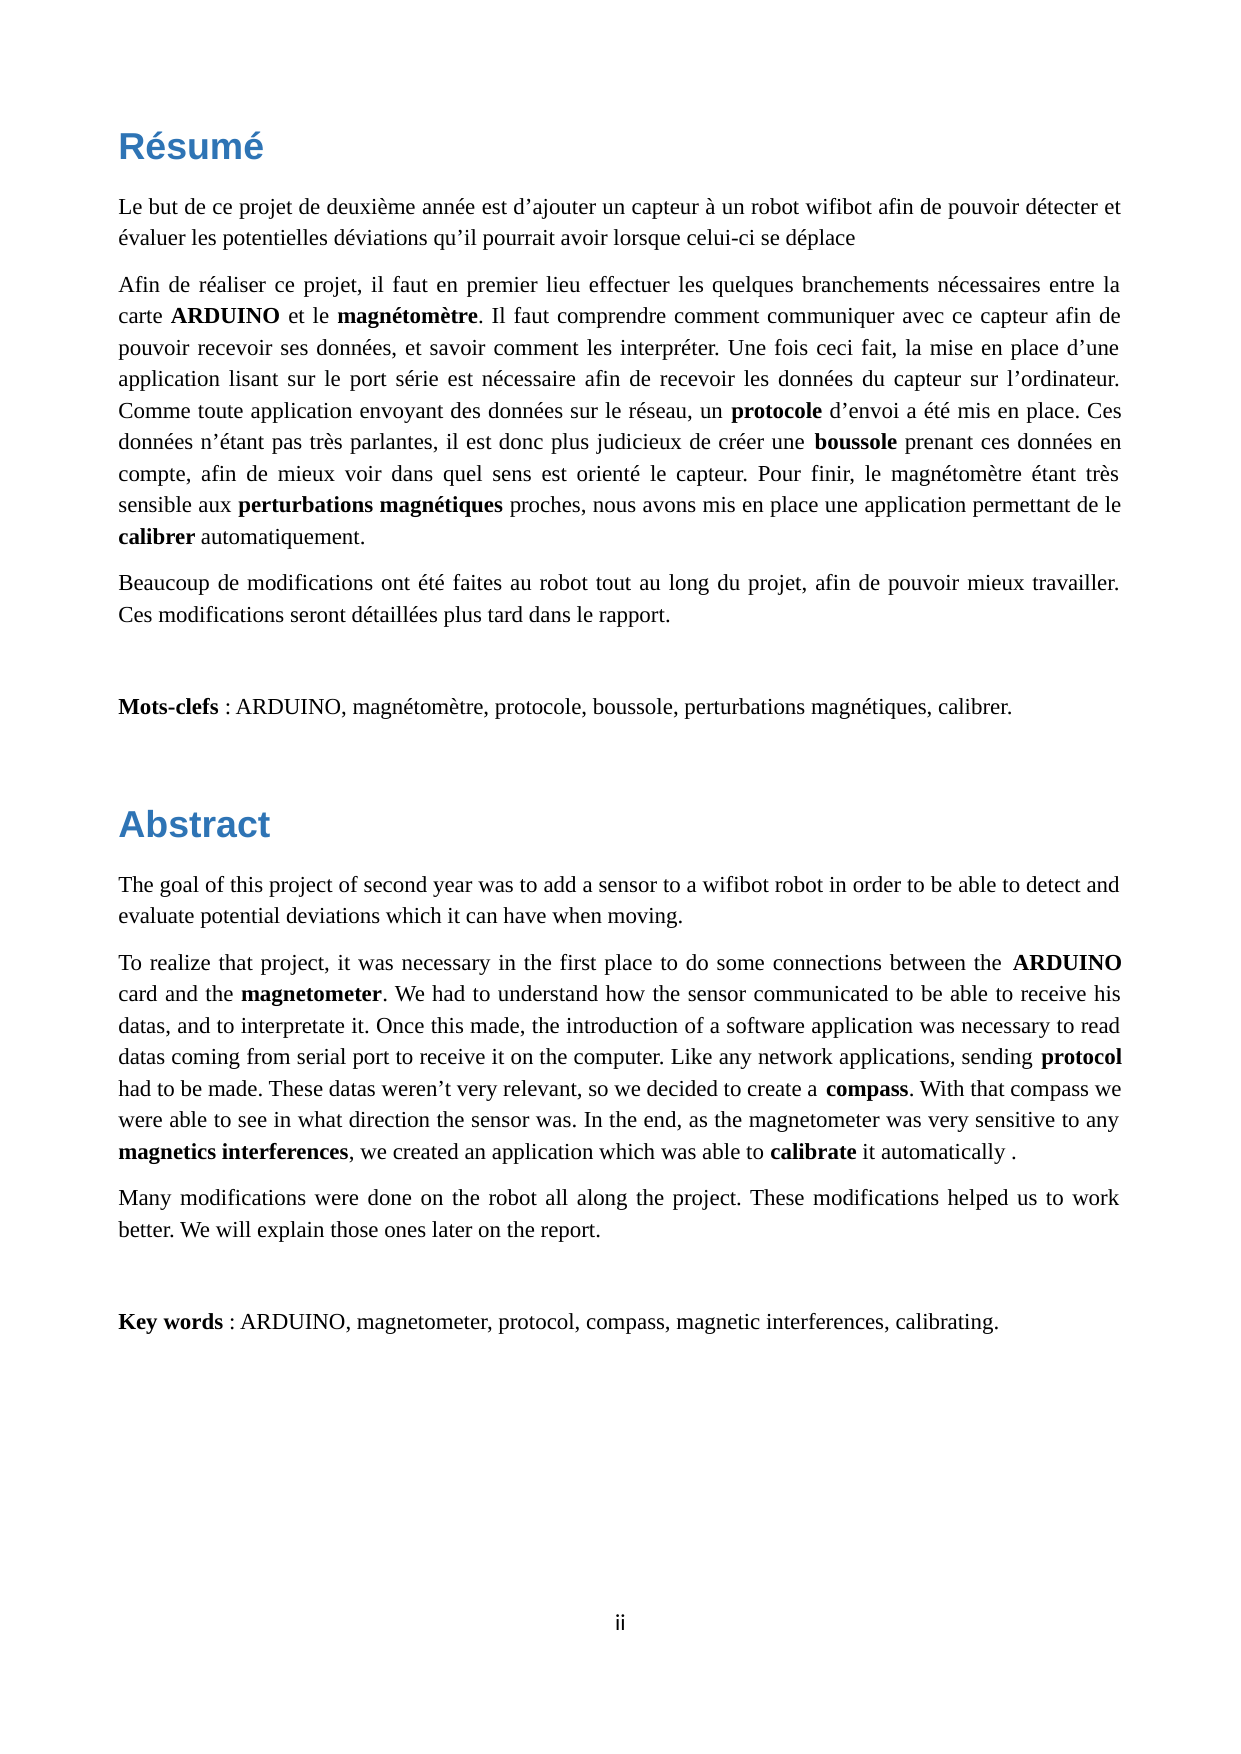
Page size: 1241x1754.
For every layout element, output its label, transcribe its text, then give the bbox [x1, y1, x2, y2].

text Mots-clefs : ARDUINO, magnétomètre, protocole, boussole, perturbations magnétiques, calibrer. [118, 693, 1122, 719]
text Afin de réaliser ce projet, il faut en premier lieu effectuer les quelques branchements nécessaires entre la carte ARDUINO et le magnétomètre. Il faut comprendre comment communiquer avec ce capteur afin de pouvoir recevoir ses données, et savoir comment les interpréter. Une fois ceci fait, la mise en place d’une application lisant sur le port série est nécessaire afin de recevoir les données du capteur sur l’ordinateur. Comme toute application envoyant des données sur le réseau, un protocole d’envoi a été mis en place. Ces données n’étant pas très parlantes, il est donc plus judicieux de créer une boussole prenant ces données en compte, afin de mieux voir dans quel sens est orienté le capteur. Pour finir, le magnétomètre étant très sensible aux perturbations magnétiques proches, nous avons mis en place une application permettant de le calibrer automatiquement. [118, 271, 1122, 549]
text Key words : ARDUINO, magnetometer, protocol, compass, magnetic interferences, calibrating. [118, 1308, 1122, 1334]
text Le but de ce projet de deuxième année est d’ajouter un capteur à un robot wifibot afin de pouvoir détecter et évaluer les potentielles déviations qu’il pourrait avoir lorsque celui-ci se déplace [118, 193, 1122, 251]
text Many modifications were done on the robot all along the project. These modifications helped us to work better. We will explain those ones later on the report. [118, 1184, 1122, 1242]
text Résumé [118, 124, 1122, 167]
text To realize that project, it was necessary in the first place to do some connections between the ARDUINO card and the magnetometer. We had to understand how the sensor communicated to be able to receive his datas, and to interpretate it. Once this made, the introduction of a software application was necessary to read datas coming from serial port to receive it on the computer. Like any network applications, sending protocol had to be made. These datas weren’t very relevant, so we decided to create a compass. With that compass we were able to see in what direction the sensor was. In the end, as the magnetometer was very sensitive to any magnetics interferences, we created an application which was able to calibrate it automatically . [118, 948, 1122, 1164]
text Beaucoup de modifications ont été faites au robot tout au long du projet, afin de pouvoir mieux travailler. Ces modifications seront détaillées plus tard dans le rapport. [118, 569, 1122, 627]
text The goal of this project of second year was to add a sensor to a wifibot robot in order to be able to detect and evaluate potential deviations which it can have when moving. [118, 871, 1122, 929]
text Abstract [118, 802, 1122, 845]
